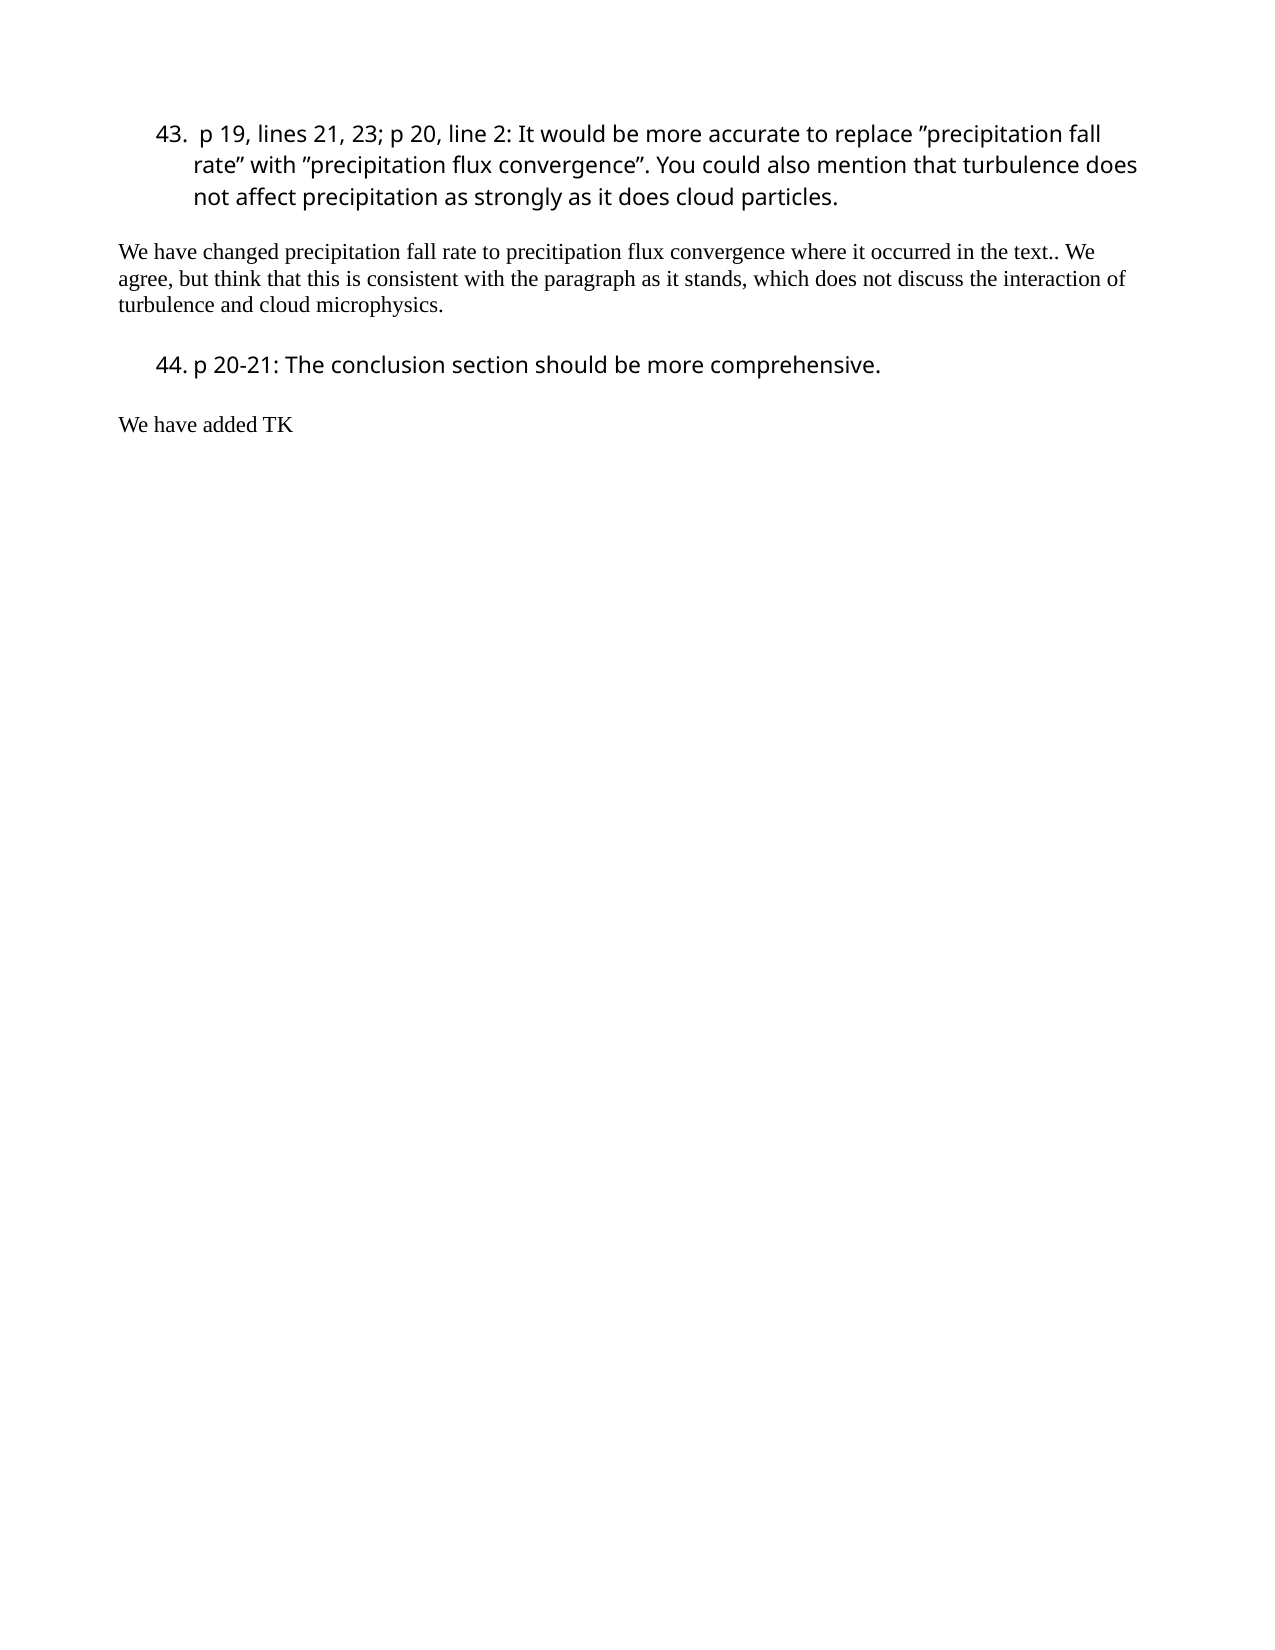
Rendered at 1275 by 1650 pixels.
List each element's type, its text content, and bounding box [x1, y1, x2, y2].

text We have changed precipitation fall rate to precitipation flux convergence where it occurred in the text.. We agree, but think that this is consistent with the paragraph as it stands, which does not discuss the interaction of turbulence and cloud microphysics. [118, 238, 1157, 317]
list p 19, lines 21, 23; p 20, line 2: It would be more accurate to replace ”precipitation fall rate” with ”precipitation flux convergence”. You could also mention that turbulence does not affect precipitation as strongly as it does cloud particles. [156, 118, 1157, 212]
list p 20-21: The conclusion section should be more comprehensive. [156, 348, 1157, 380]
text We have added TK [118, 411, 1157, 437]
